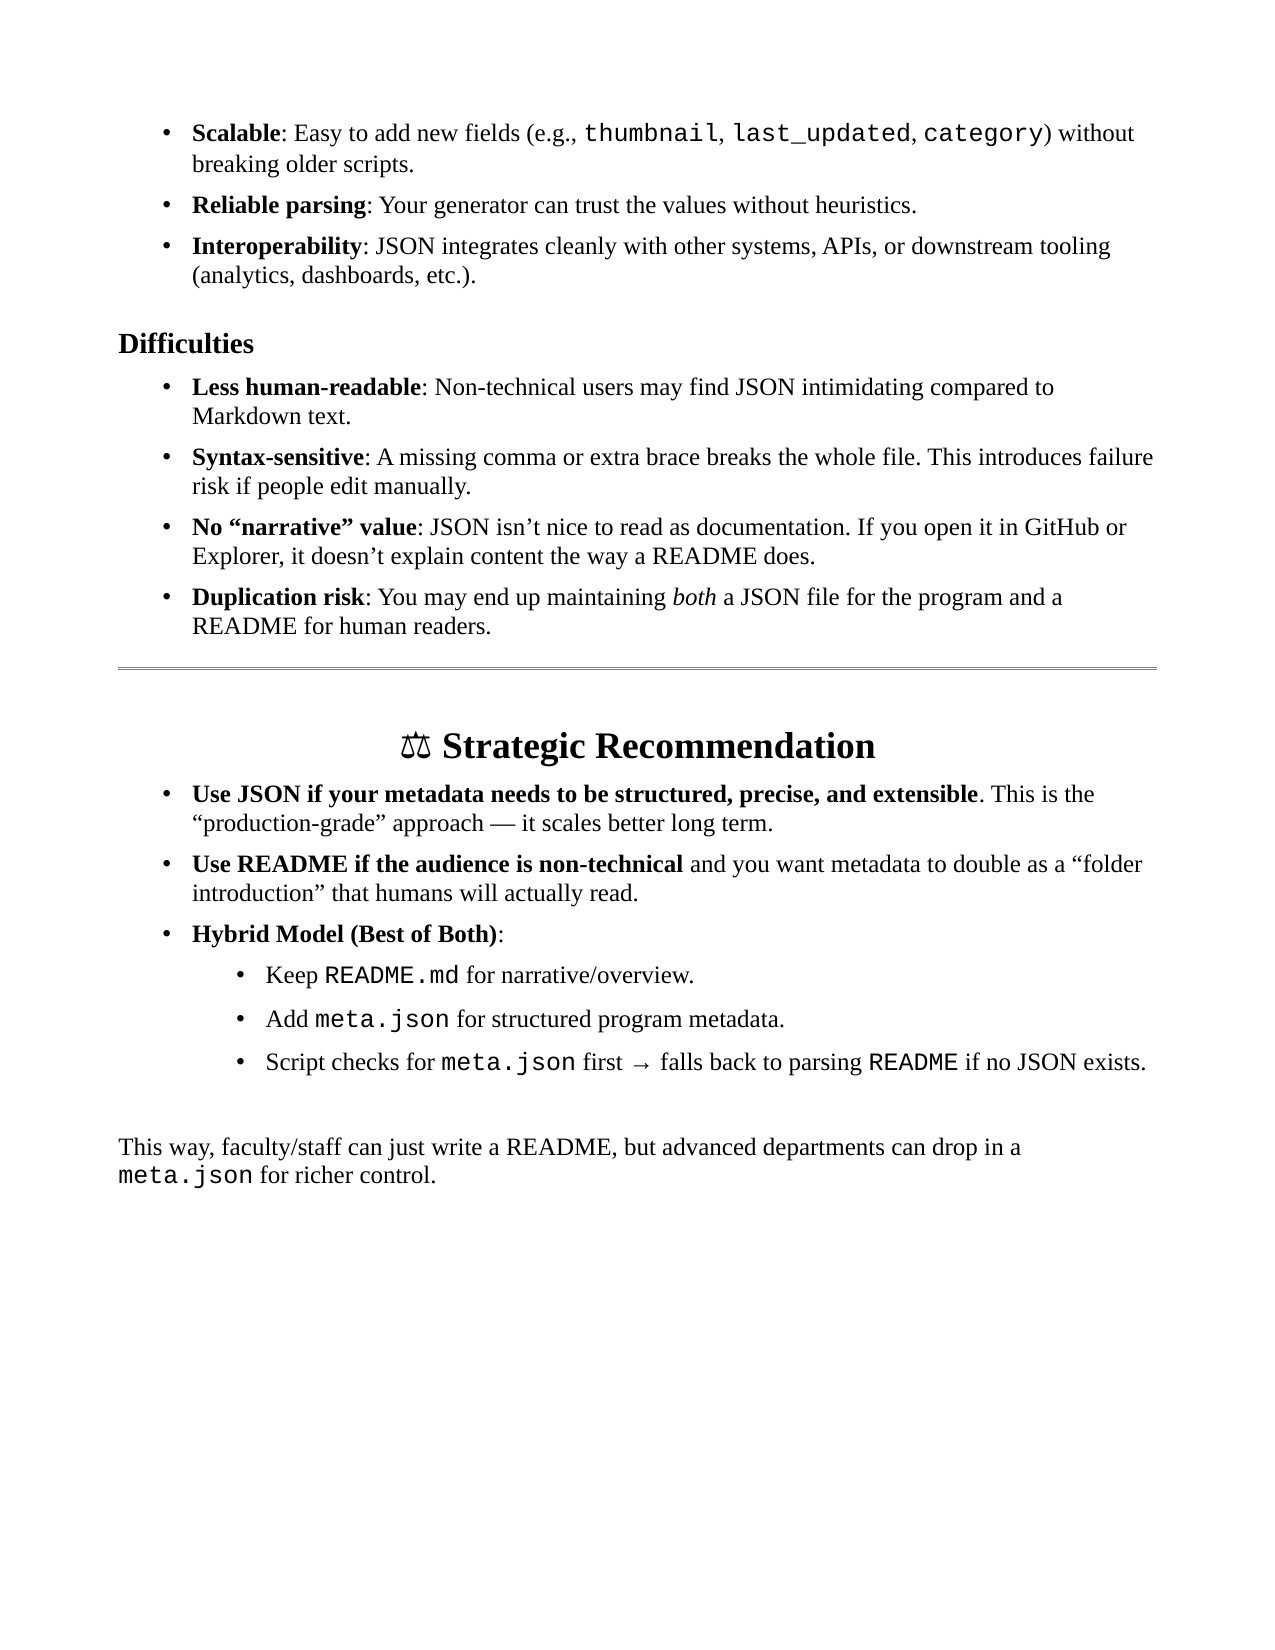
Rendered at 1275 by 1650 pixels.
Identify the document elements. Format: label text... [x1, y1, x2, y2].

list Script checks for meta.json first → falls back to parsing README if no JSON exists. [236, 1047, 1157, 1078]
list Syntax-sensitive: A missing comma or extra brace breaks the whole file. This introduces failure risk if people edit manually. [162, 442, 1157, 500]
list Reliable parsing: Your generator can trust the values without heuristics. [162, 190, 1157, 219]
text This way, faculty/staff can just write a README, but advanced departments can drop in a meta.json for richer control. [118, 1132, 1157, 1191]
list Use JSON if your metadata needs to be structured, precise, and extensible. This is the “production-grade” approach — it scales better long term. [162, 779, 1157, 837]
list Keep README.md for narrative/overview. [236, 961, 1157, 991]
list Hybrid Model (Best of Both): [162, 919, 1157, 948]
list No “narrative” value: JSON isn’t nice to read as documentation. If you open it in GitHub or Explorer, it doesn’t explain content the way a README does. [162, 512, 1157, 570]
list Less human-readable: Non-technical users may find JSON intimidating compared to Markdown text. [162, 372, 1157, 430]
list Duplication risk: You may end up maintaining both a JSON file for the program and a README for human readers. [162, 582, 1157, 640]
subtitle Difficulties [118, 326, 1157, 360]
subtitle ⚖️ Strategic Recommendation [118, 724, 1157, 767]
list Interoperability: JSON integrates cleanly with other systems, APIs, or downstream tooling (analytics, dashboards, etc.). [162, 231, 1157, 289]
list Add meta.json for structured program metadata. [236, 1004, 1157, 1035]
list Use README if the audience is non-technical and you want metadata to double as a “folder introduction” that humans will actually read. [162, 849, 1157, 907]
list Scalable: Easy to add new fields (e.g., thumbnail, last_updated, category) without breaking older scripts. [162, 118, 1157, 178]
